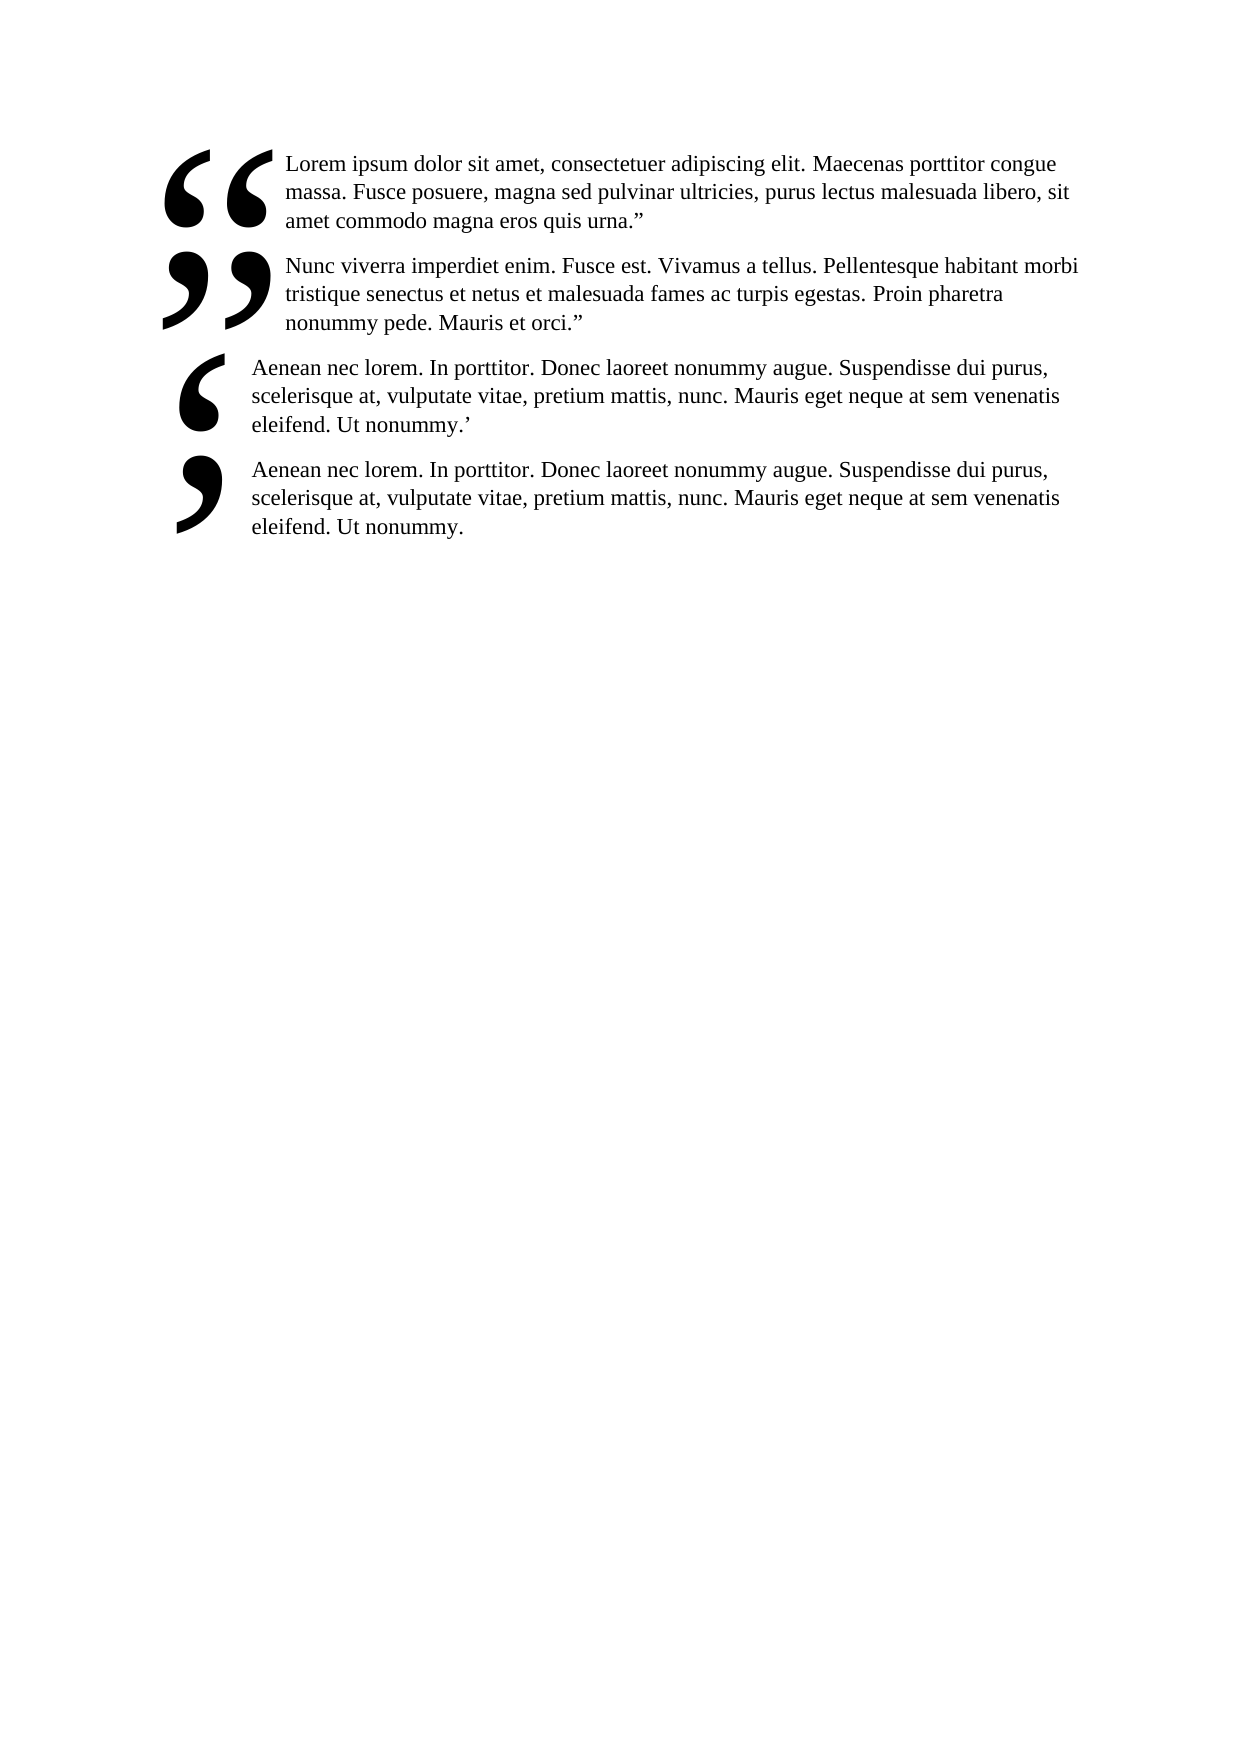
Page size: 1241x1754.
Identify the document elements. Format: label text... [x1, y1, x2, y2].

text ‘Aenean nec lorem. In porttitor. Donec laoreet nonummy augue. Suspendisse dui purus, scelerisque at, vulputate vitae, pretium mattis, nunc. Mauris eget neque at sem venenatis eleifend. Ut nonummy.’ [150, 354, 1090, 437]
text ’Aenean nec lorem. In porttitor. Donec laoreet nonummy augue. Suspendisse dui purus, scelerisque at, vulputate vitae, pretium mattis, nunc. Mauris eget neque at sem venenatis eleifend. Ut nonummy. [150, 456, 1090, 539]
text “Lorem ipsum dolor sit amet, consectetuer adipiscing elit. Maecenas porttitor congue massa. Fusce posuere, magna sed pulvinar ultricies, purus lectus malesuada libero, sit amet commodo magna eros quis urna.” [150, 150, 1090, 233]
text ”Nunc viverra imperdiet enim. Fusce est. Vivamus a tellus. Pellentesque habitant morbi tristique senectus et netus et malesuada fames ac turpis egestas. Proin pharetra nonummy pede. Mauris et orci.” [150, 252, 1090, 335]
